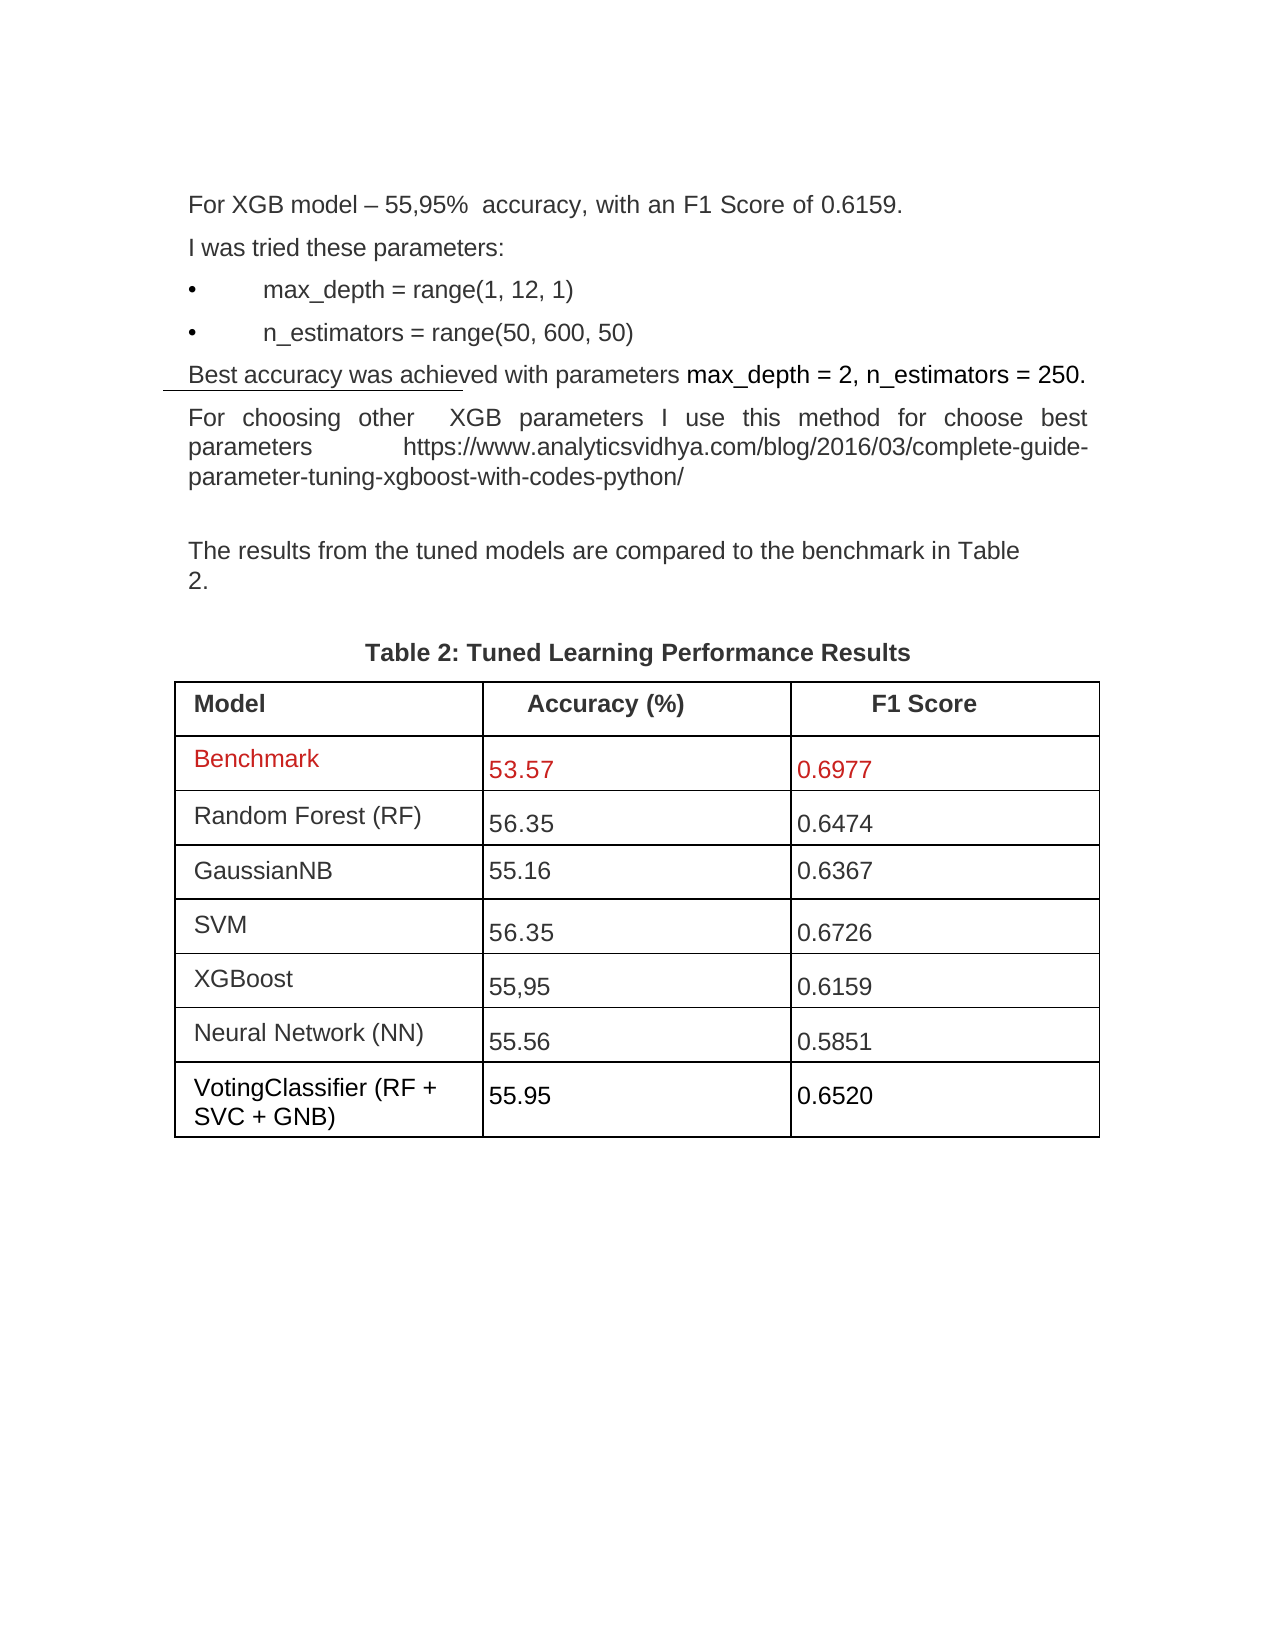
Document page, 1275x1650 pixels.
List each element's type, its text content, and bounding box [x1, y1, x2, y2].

table_cell Benchmark [176, 737, 482, 789]
table_cell 0.6977 [792, 737, 1099, 789]
text For choosing other XGB parameters I use this method for choose best parameters https://www.analyticsvidhya.com/blog/2016/03/complete-guide-parameter-tuning-xgboost-with-codes-python/ [188, 402, 1088, 491]
table_cell 0.6726 [792, 900, 1099, 952]
table_header F1 Score [792, 683, 1099, 735]
table_cell 0.5851 [792, 1008, 1099, 1061]
table_cell 56.35 [484, 791, 790, 844]
table_cell VotingClassifier (RF + SVC + GNB) [176, 1063, 482, 1136]
table_cell 0.6367 [792, 846, 1099, 898]
list n_estimators = range(50, 600, 50) [188, 318, 1088, 346]
table_cell 0.6520 [792, 1063, 1099, 1136]
subtitle Table 2: Tuned Learning Performance Results [166, 638, 1110, 667]
table_cell XGBoost [176, 954, 482, 1007]
table_cell Neural Network (NN) [176, 1008, 482, 1061]
table_cell 0.6474 [792, 791, 1099, 844]
text Best accuracy was achieved with parameters max_depth = 2, n_estimators = 250. [188, 360, 1088, 389]
table_cell 53.57 [484, 737, 790, 789]
table_header Model [176, 683, 482, 735]
table_cell 56.35 [484, 900, 790, 952]
table_cell SVM [176, 900, 482, 952]
text 2. [188, 566, 1088, 595]
text The results from the tuned models are compared to the benchmark in Table [188, 536, 1110, 565]
table_cell 55,95 [484, 954, 790, 1007]
table_cell GaussianNB [176, 846, 482, 898]
table_cell Random Forest (RF) [176, 791, 482, 844]
text I was tried these parameters: [188, 233, 1088, 261]
table_cell 55.16 [484, 846, 790, 898]
table_cell 0.6159 [792, 954, 1099, 1007]
text For XGB model – 55,95% accuracy, with an F1 Score of 0.6159. [188, 190, 1088, 219]
table_header Accuracy (%) [484, 683, 790, 735]
list max_depth = range(1, 12, 1) [188, 275, 1088, 304]
table_cell 55.95 [484, 1063, 790, 1136]
table_cell 55.56 [484, 1008, 790, 1061]
